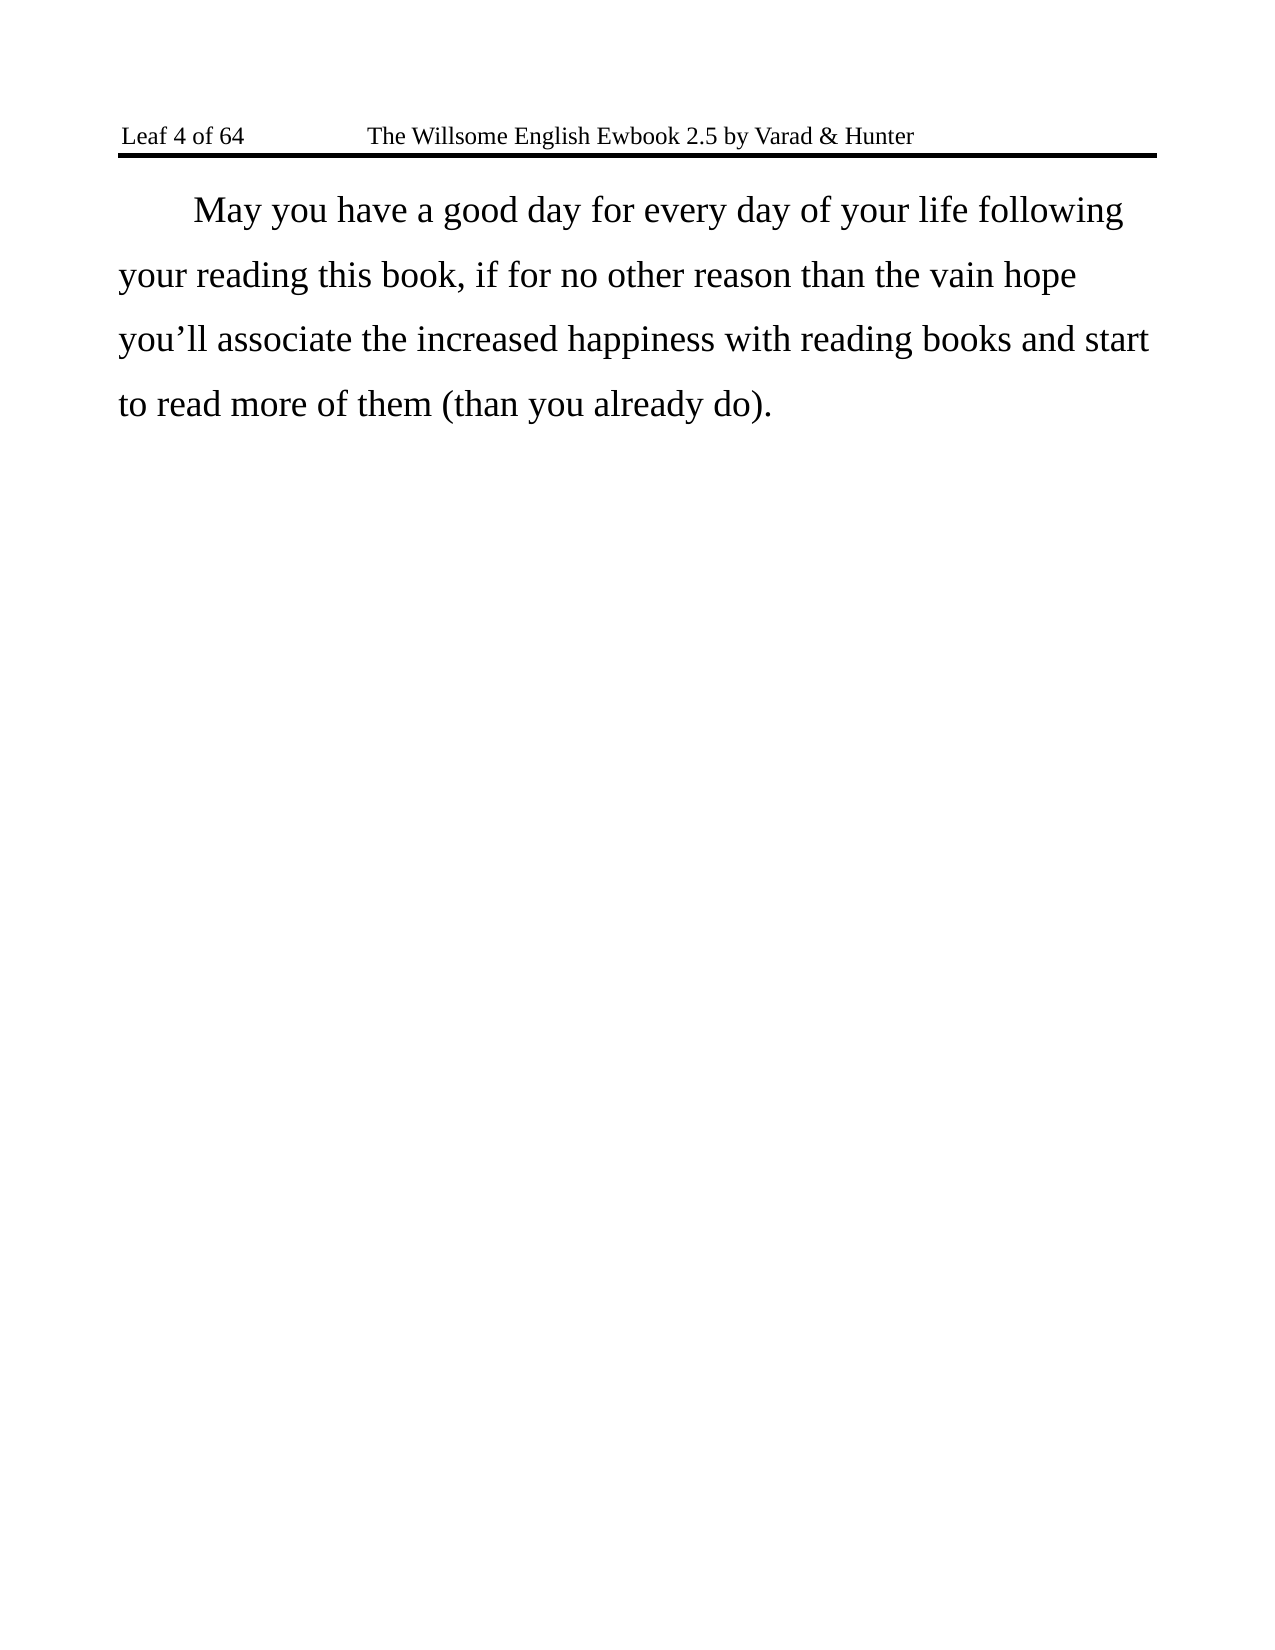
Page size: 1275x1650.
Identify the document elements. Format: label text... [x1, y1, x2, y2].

text May you have a good day for every day of your life following your reading this book, if for no other reason than the vain hope you’ll associate the increased happiness with reading books and start to read more of them (than you already do). [118, 187, 1157, 424]
